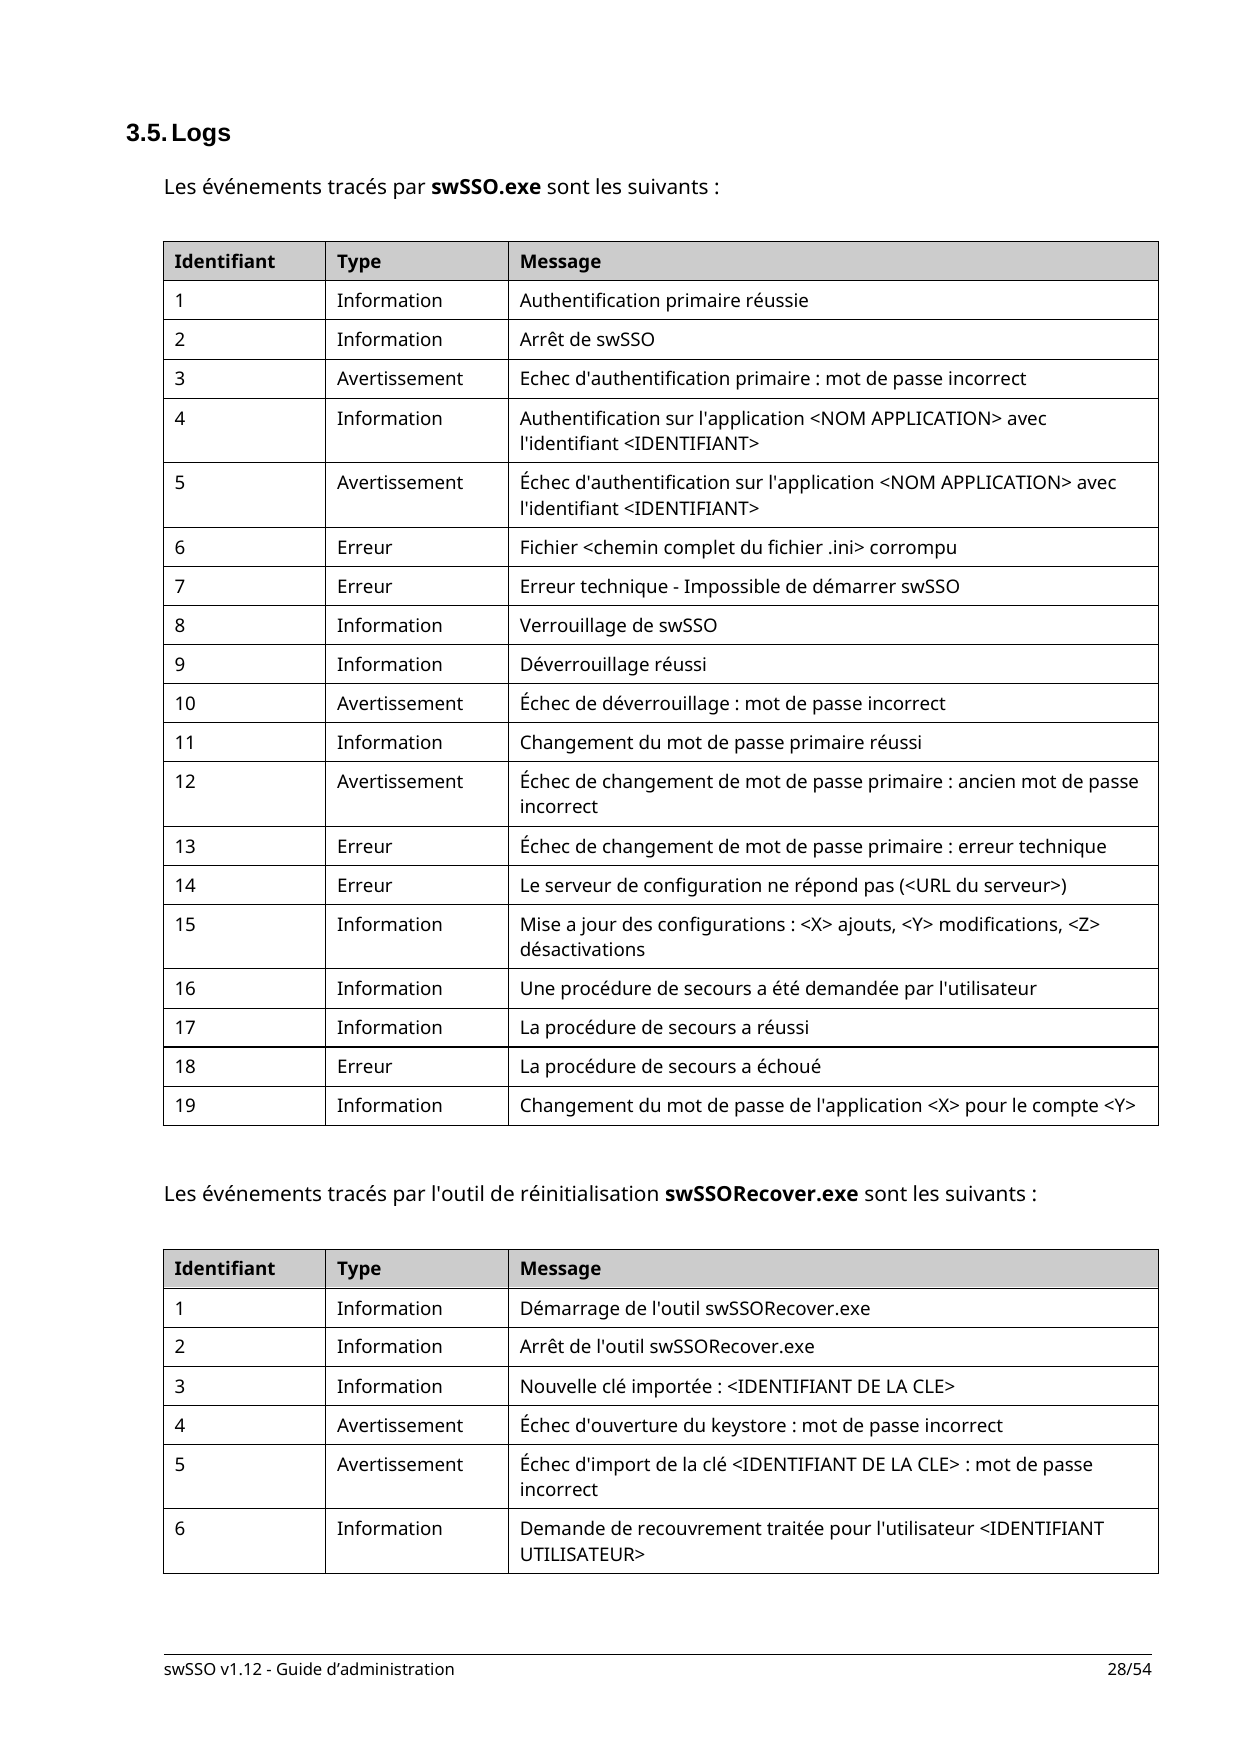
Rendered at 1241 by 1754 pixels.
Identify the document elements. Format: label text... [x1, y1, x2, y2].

table_cell Le serveur de configuration ne répond pas (<URL du serveur>) [509, 866, 1158, 904]
table_cell Information [326, 606, 508, 644]
table_cell Démarrage de l'outil swSSORecover.exe [509, 1289, 1158, 1327]
table_cell Déverrouillage réussi [509, 645, 1158, 683]
table_cell Une procédure de secours a été demandée par l'utilisateur [509, 969, 1158, 1007]
table_cell Échec de changement de mot de passe primaire : erreur technique [509, 827, 1158, 865]
table_cell Arrêt de swSSO [509, 320, 1158, 358]
table_cell 1 [164, 1289, 325, 1327]
table_header Identifiant [164, 242, 325, 280]
table_cell Information [326, 399, 508, 462]
table_cell Échec d'import de la clé <IDENTIFIANT DE LA CLE> : mot de passe incorrect [509, 1445, 1158, 1508]
table_header Message [509, 242, 1158, 280]
table_cell Information [326, 1289, 508, 1327]
table_cell 2 [164, 1328, 325, 1366]
table_cell Information [326, 1009, 508, 1046]
table_cell 5 [164, 1445, 325, 1508]
table_cell Erreur technique - Impossible de démarrer swSSO [509, 567, 1158, 605]
table_cell Authentification primaire réussie [509, 281, 1158, 319]
table_header Message [509, 1250, 1158, 1287]
table_cell Mise a jour des configurations : <X> ajouts, <Y> modifications, <Z> désactivations [509, 905, 1158, 968]
subtitle Logs [126, 118, 1152, 147]
table_cell 4 [164, 399, 325, 462]
table_cell 11 [164, 723, 325, 761]
table_cell 2 [164, 320, 325, 358]
table_cell 14 [164, 866, 325, 904]
table_cell Erreur [326, 827, 508, 865]
table_cell 4 [164, 1406, 325, 1444]
table_cell 19 [164, 1087, 325, 1124]
table_cell Echec d'authentification primaire : mot de passe incorrect [509, 360, 1158, 397]
table_cell Erreur [326, 866, 508, 904]
table_cell 15 [164, 905, 325, 968]
table_cell Avertissement [326, 360, 508, 397]
table_cell 16 [164, 969, 325, 1007]
table_cell Nouvelle clé importée : <IDENTIFIANT DE LA CLE> [509, 1367, 1158, 1405]
table_cell Échec de déverrouillage : mot de passe incorrect [509, 684, 1158, 722]
table_cell La procédure de secours a réussi [509, 1009, 1158, 1046]
table_cell Arrêt de l'outil swSSORecover.exe [509, 1328, 1158, 1366]
table_cell Échec d'authentification sur l'application <NOM APPLICATION> avec l'identifiant <IDENTIFIANT> [509, 463, 1158, 527]
table_header Type [326, 242, 508, 280]
table_cell Information [326, 281, 508, 319]
table_cell 9 [164, 645, 325, 683]
table_cell 18 [164, 1048, 325, 1086]
table_cell Changement du mot de passe primaire réussi [509, 723, 1158, 761]
table_cell La procédure de secours a échoué [509, 1048, 1158, 1086]
table_cell Information [326, 1509, 508, 1573]
table_cell Avertissement [326, 684, 508, 722]
table_cell 6 [164, 528, 325, 566]
table_cell Erreur [326, 1048, 508, 1086]
text Les événements tracés par l'outil de réinitialisation swSSORecover.exe sont les suivants : [164, 1179, 1152, 1207]
table_cell Avertissement [326, 463, 508, 527]
table_cell 3 [164, 1367, 325, 1405]
table_cell 3 [164, 360, 325, 397]
table_cell Demande de recouvrement traitée pour l'utilisateur <IDENTIFIANT UTILISATEUR> [509, 1509, 1158, 1573]
table_cell Erreur [326, 528, 508, 566]
table_cell Changement du mot de passe de l'application <X> pour le compte <Y> [509, 1087, 1158, 1124]
table_cell Authentification sur l'application <NOM APPLICATION> avec l'identifiant <IDENTIFIANT> [509, 399, 1158, 462]
table_cell Échec d'ouverture du keystore : mot de passe incorrect [509, 1406, 1158, 1444]
table_cell 13 [164, 827, 325, 865]
table_cell Information [326, 1328, 508, 1366]
table_cell Information [326, 905, 508, 968]
table_cell 6 [164, 1509, 325, 1573]
text Les événements tracés par swSSO.exe sont les suivants : [164, 172, 1152, 200]
table_cell Information [326, 969, 508, 1007]
table_cell 5 [164, 463, 325, 527]
table_cell 17 [164, 1009, 325, 1046]
table_cell 12 [164, 762, 325, 826]
table_cell Information [326, 1087, 508, 1124]
table_cell Avertissement [326, 1445, 508, 1508]
table_cell Échec de changement de mot de passe primaire : ancien mot de passe incorrect [509, 762, 1158, 826]
table_cell Information [326, 723, 508, 761]
table_cell Fichier <chemin complet du fichier .ini> corrompu [509, 528, 1158, 566]
table_header Identifiant [164, 1250, 325, 1287]
table_cell 8 [164, 606, 325, 644]
table_cell 7 [164, 567, 325, 605]
table_cell Information [326, 645, 508, 683]
table_cell 1 [164, 281, 325, 319]
table_cell Information [326, 320, 508, 358]
table_cell Erreur [326, 567, 508, 605]
table_cell Avertissement [326, 1406, 508, 1444]
table_cell 10 [164, 684, 325, 722]
table_cell Information [326, 1367, 508, 1405]
table_cell Verrouillage de swSSO [509, 606, 1158, 644]
table_cell Avertissement [326, 762, 508, 826]
table_header Type [326, 1250, 508, 1287]
